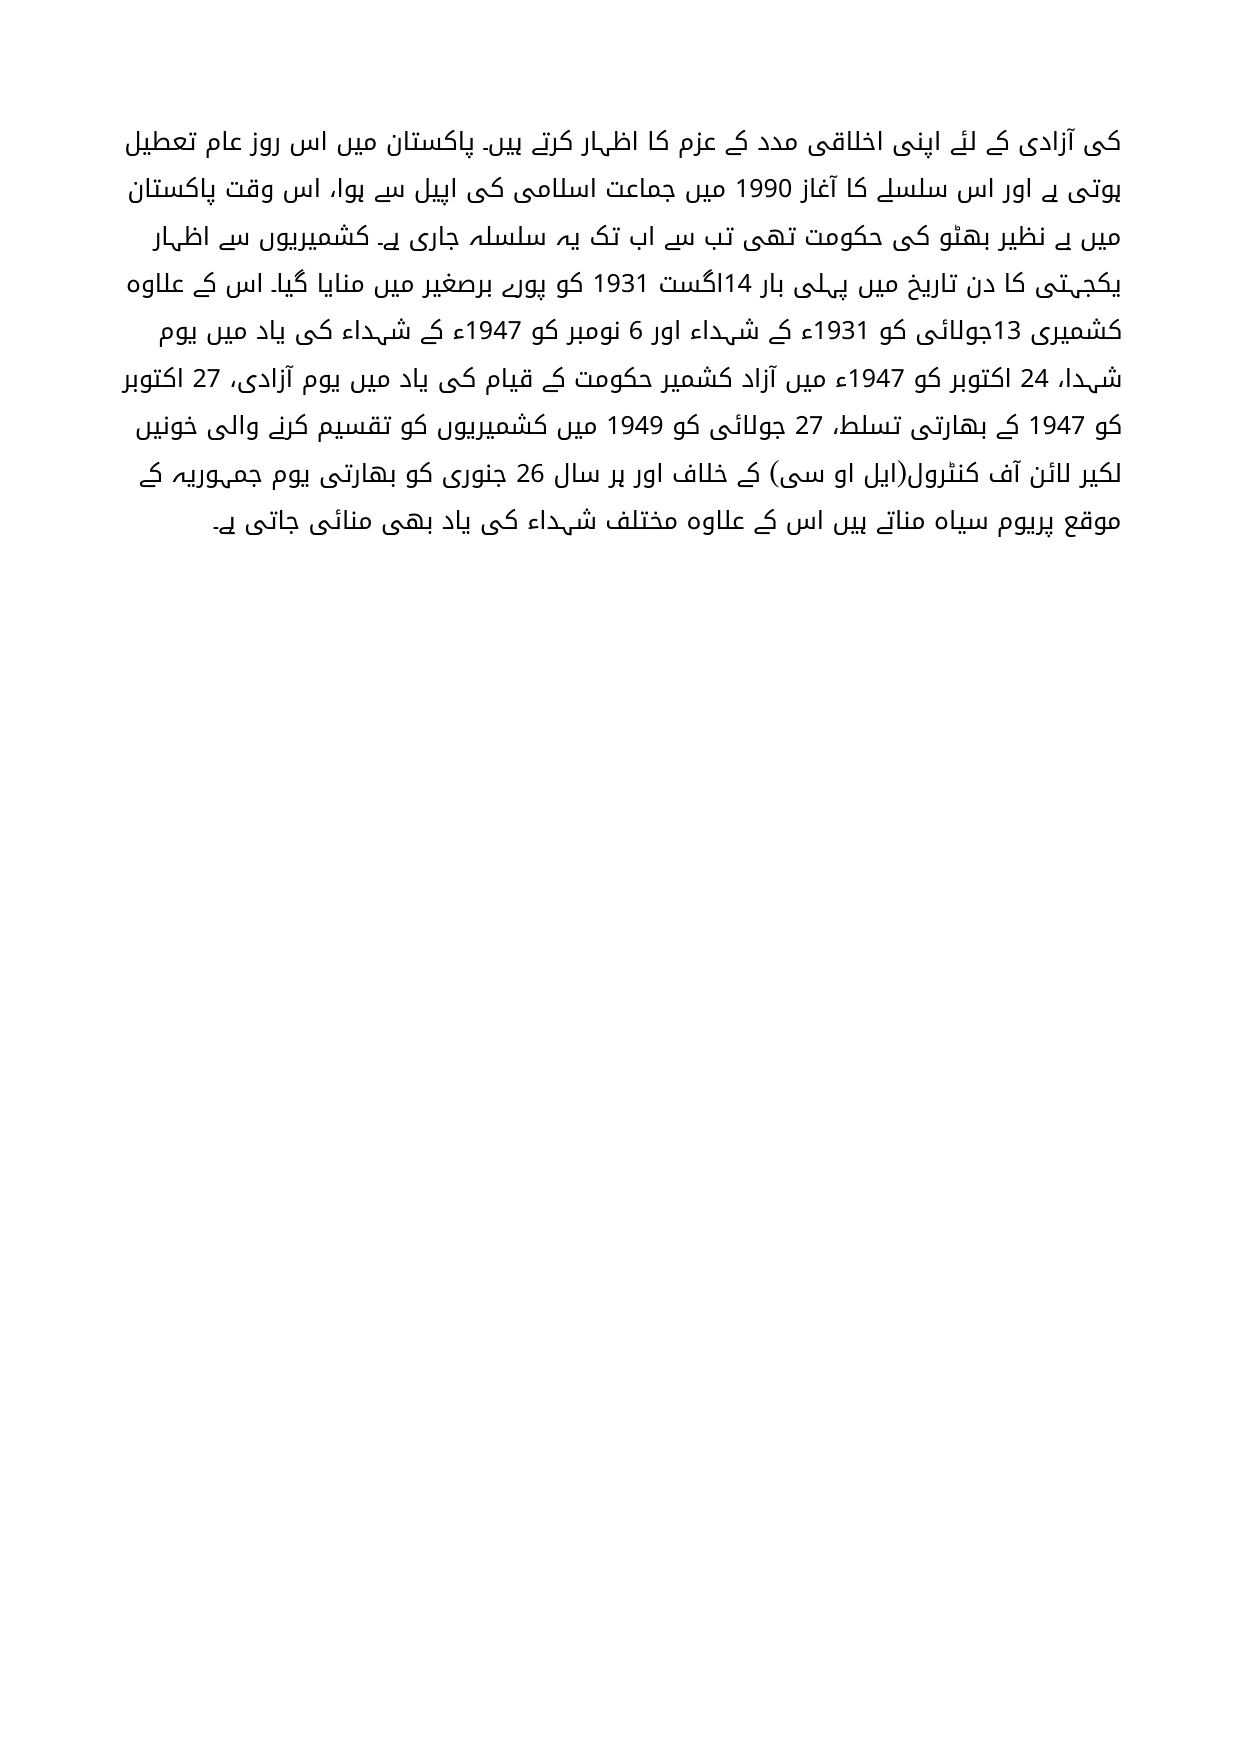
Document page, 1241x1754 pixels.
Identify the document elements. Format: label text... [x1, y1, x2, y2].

text 5 فروری یوم یکجہتی کشمیر: دنیا بھر بالخصوص پاکستان کے مسلمان 5 فروری کو یوم یکجہتی کشمیر مناتے ہیں اور کشمیر کی آزادی کے لئے اپنی اخلاقی مدد کے عزم کا اظہار کرتے ہیں۔ پاکستان میں اس روز عام تعطیل ہوتی ہے اور اس سلسلے کا آغاز 1990 میں جماعت اسلامی کی اپیل سے ہوا، اس وقت پاکستان میں بے نظیر بھٹو کی حکومت تھی تب سے اب تک یہ سلسلہ جاری ہے۔ کشمیریوں سے اظہار یکجہتی کا دن تاریخ میں پہلی بار 14اگست 1931 کو پورے برصغیر میں منایا گیا۔ اس کے علاوہ کشمیری 13جولائی کو 1931ء کے شہداء اور 6 نومبر کو 1947ء کے شہداء کی یاد میں یوم شہدا، 24 اکتوبر کو 1947ء میں آزاد کشمیر حکومت کے قیام کی یاد میں یوم آزادی، 27 اکتوبر کو 1947 کے بھارتی تسلط، 27 جولائی کو 1949 میں کشمیریوں کو تقسیم کرنے والی خونیں لکیر لائن آف کنٹرول(ایل او سی) کے خلاف اور ہر سال 26 جنوری کو بھارتی یوم جمہوریہ کے موقع پریوم سیاہ مناتے ہیں اس کے علاوہ مختلف شہداء کی یاد بھی منائی جاتی ہے۔ [118, 118, 1122, 545]
